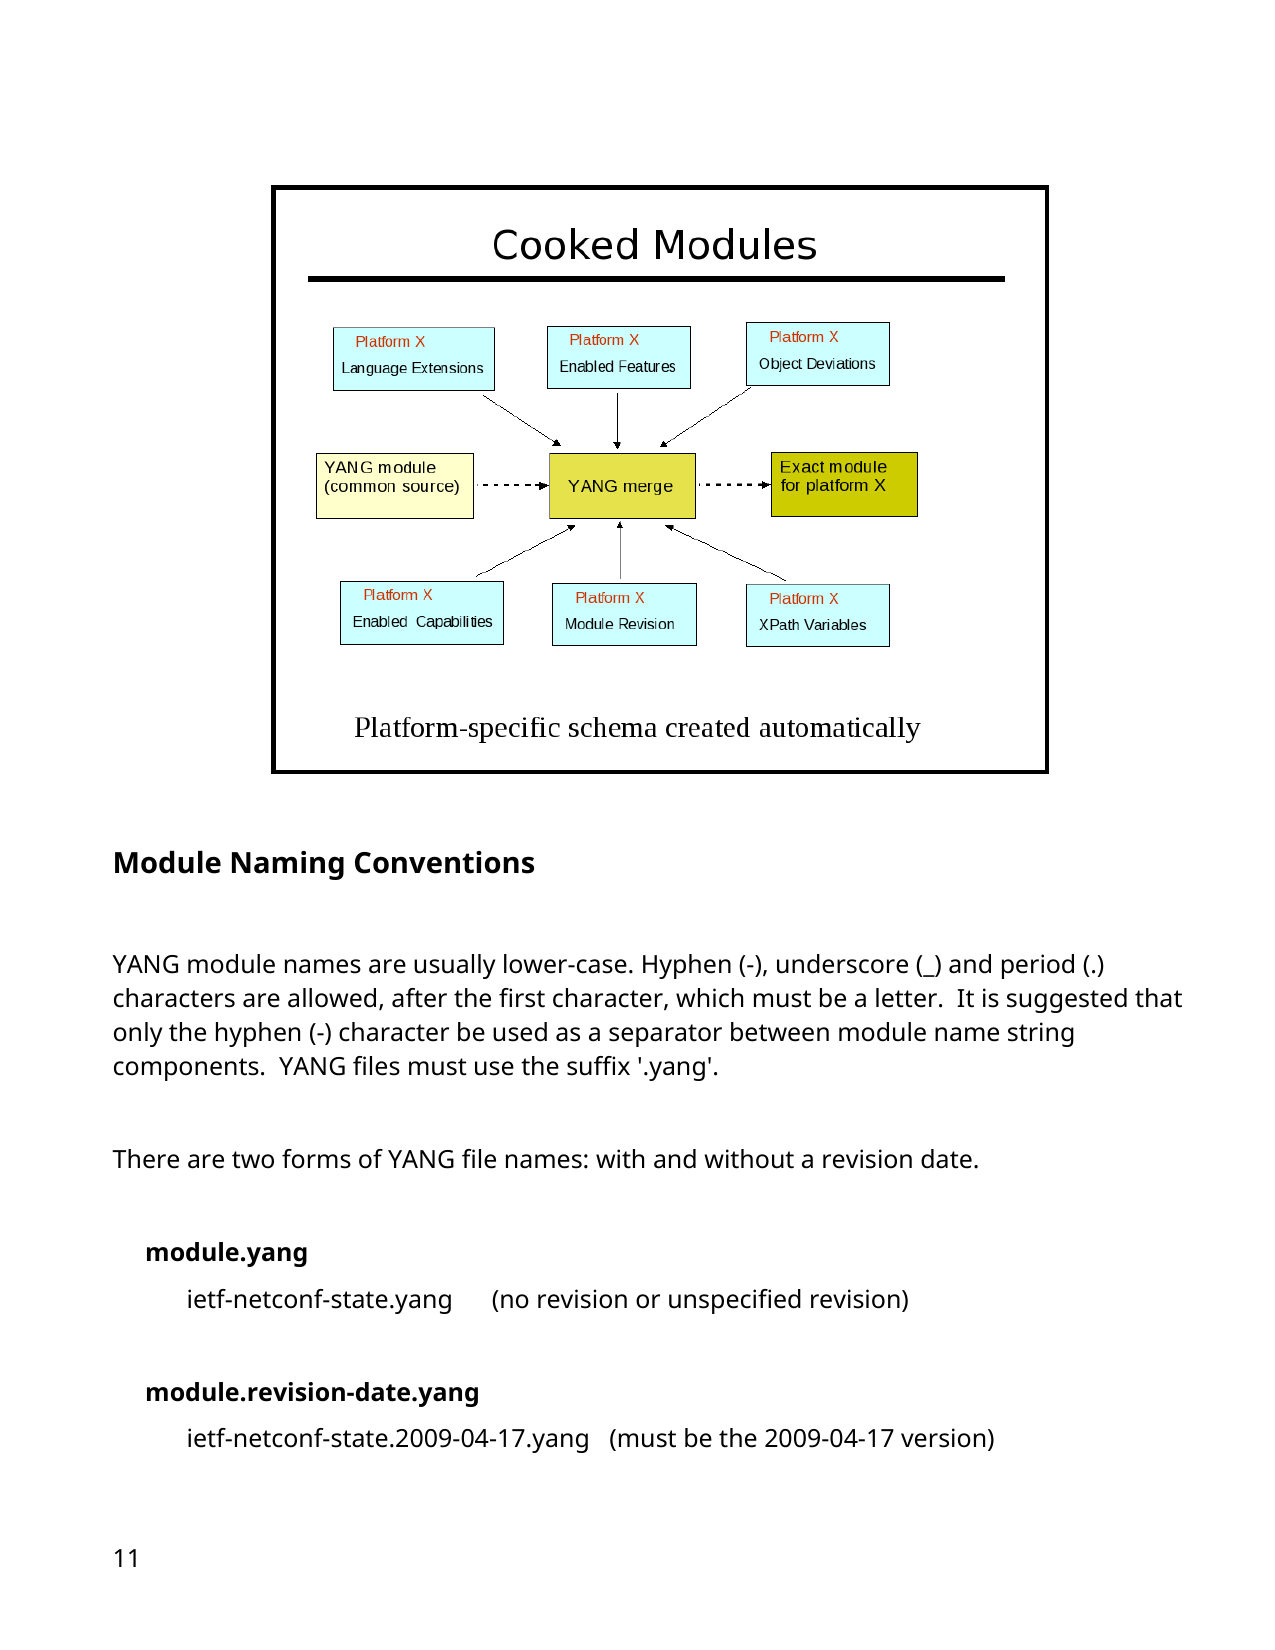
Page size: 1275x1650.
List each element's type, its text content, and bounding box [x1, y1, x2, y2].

picture [211, 150, 1101, 796]
text There are two forms of YANG file names: with and without a revision date. [112, 1142, 1200, 1176]
text ietf-netconf-state.2009-04-17.yang (must be the 2009-04-17 version) [112, 1421, 1200, 1455]
text module.yang [112, 1235, 1200, 1269]
text module.revision-date.yang [112, 1374, 1200, 1408]
text YANG module names are usually lower-case. Hyphen (-), underscore (_) and period (.) characters are allowed, after the first character, which must be a letter. It is suggested that only the hyphen (-) character be used as a separator between module name string components. YANG files must use the suffix '.yang'. [112, 946, 1200, 1083]
text ietf-netconf-state.yang (no revision or unspecified revision) [112, 1281, 1200, 1315]
text Module Naming Conventions [112, 842, 1200, 882]
